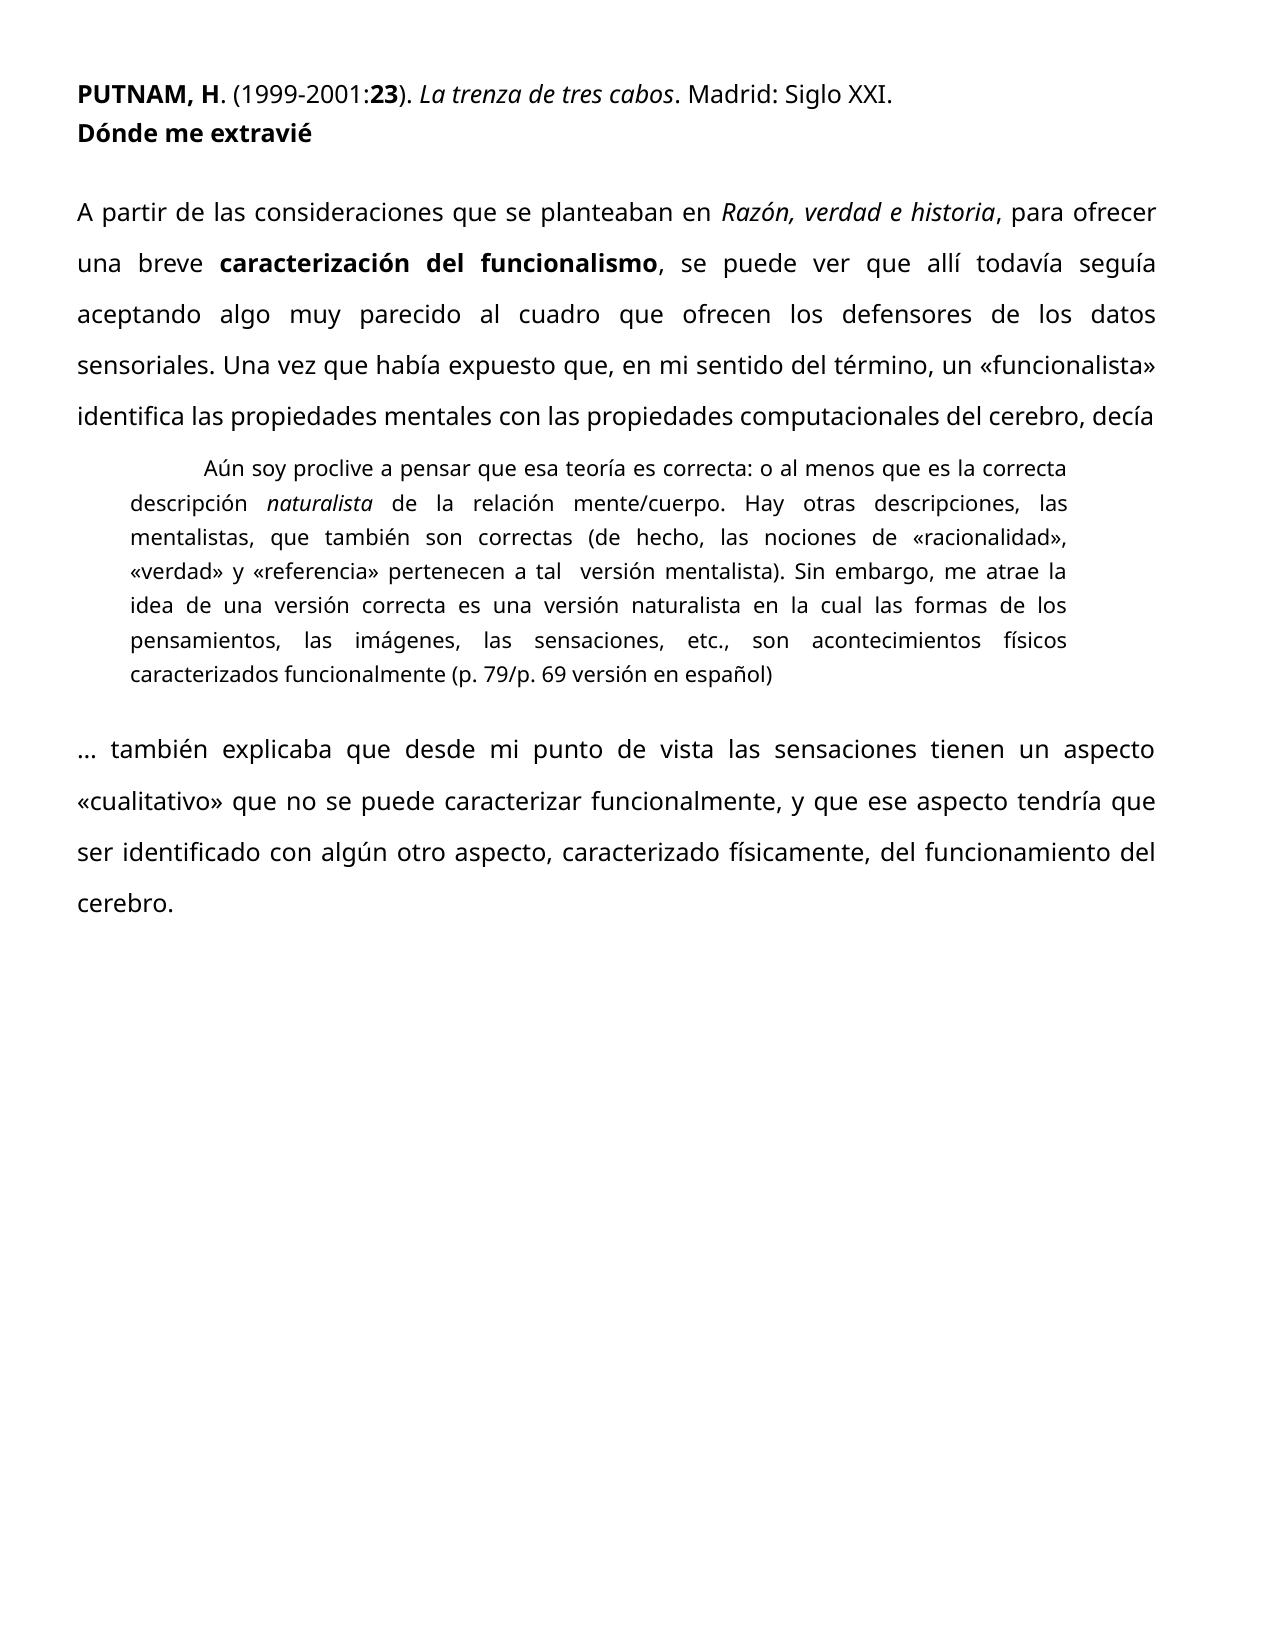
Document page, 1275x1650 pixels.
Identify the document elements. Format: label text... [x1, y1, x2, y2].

text Aún soy proclive a pensar que esa teoría es correcta: o al menos que es la correcta descripción naturalista de la relación mente/cuerpo. Hay otras descripciones, las mentalistas, que también son correctas (de hecho, las nociones de «racionalidad», «verdad» y «referencia» pertenecen a tal versión mentalista). Sin embargo, me atrae la idea de una versión correcta es una versión naturalista en la cual las formas de los pensamientos, las imágenes, las sensaciones, etc., son acontecimientos físicos caracterizados funcionalmente (p. 79/p. 69 versión en español) [130, 449, 1068, 688]
text PUTNAM, H. (1999-2001:23). La trenza de tres cabos. Madrid: Siglo XXI. [77, 77, 1157, 111]
text A partir de las consideraciones que se planteaban en Razón, verdad e historia, para ofrecer una breve caracterización del funcionalismo, se puede ver que allí todavía seguía aceptando algo muy parecido al cuadro que ofrecen los defensores de los datos sensoriales. Una vez que había expuesto que, en mi sentido del término, un «funcionalista» identifica las propiedades mentales con las propiedades computacionales del cerebro, decía [77, 194, 1157, 432]
text … también explicaba que desde mi punto de vista las sensaciones tienen un aspecto «cualitativo» que no se puede caracterizar funcionalmente, y que ese aspecto tendría que ser identificado con algún otro aspecto, caracterizado físicamente, del funcionamiento del cerebro. [77, 732, 1157, 919]
text Dónde me extravié [77, 116, 1157, 150]
